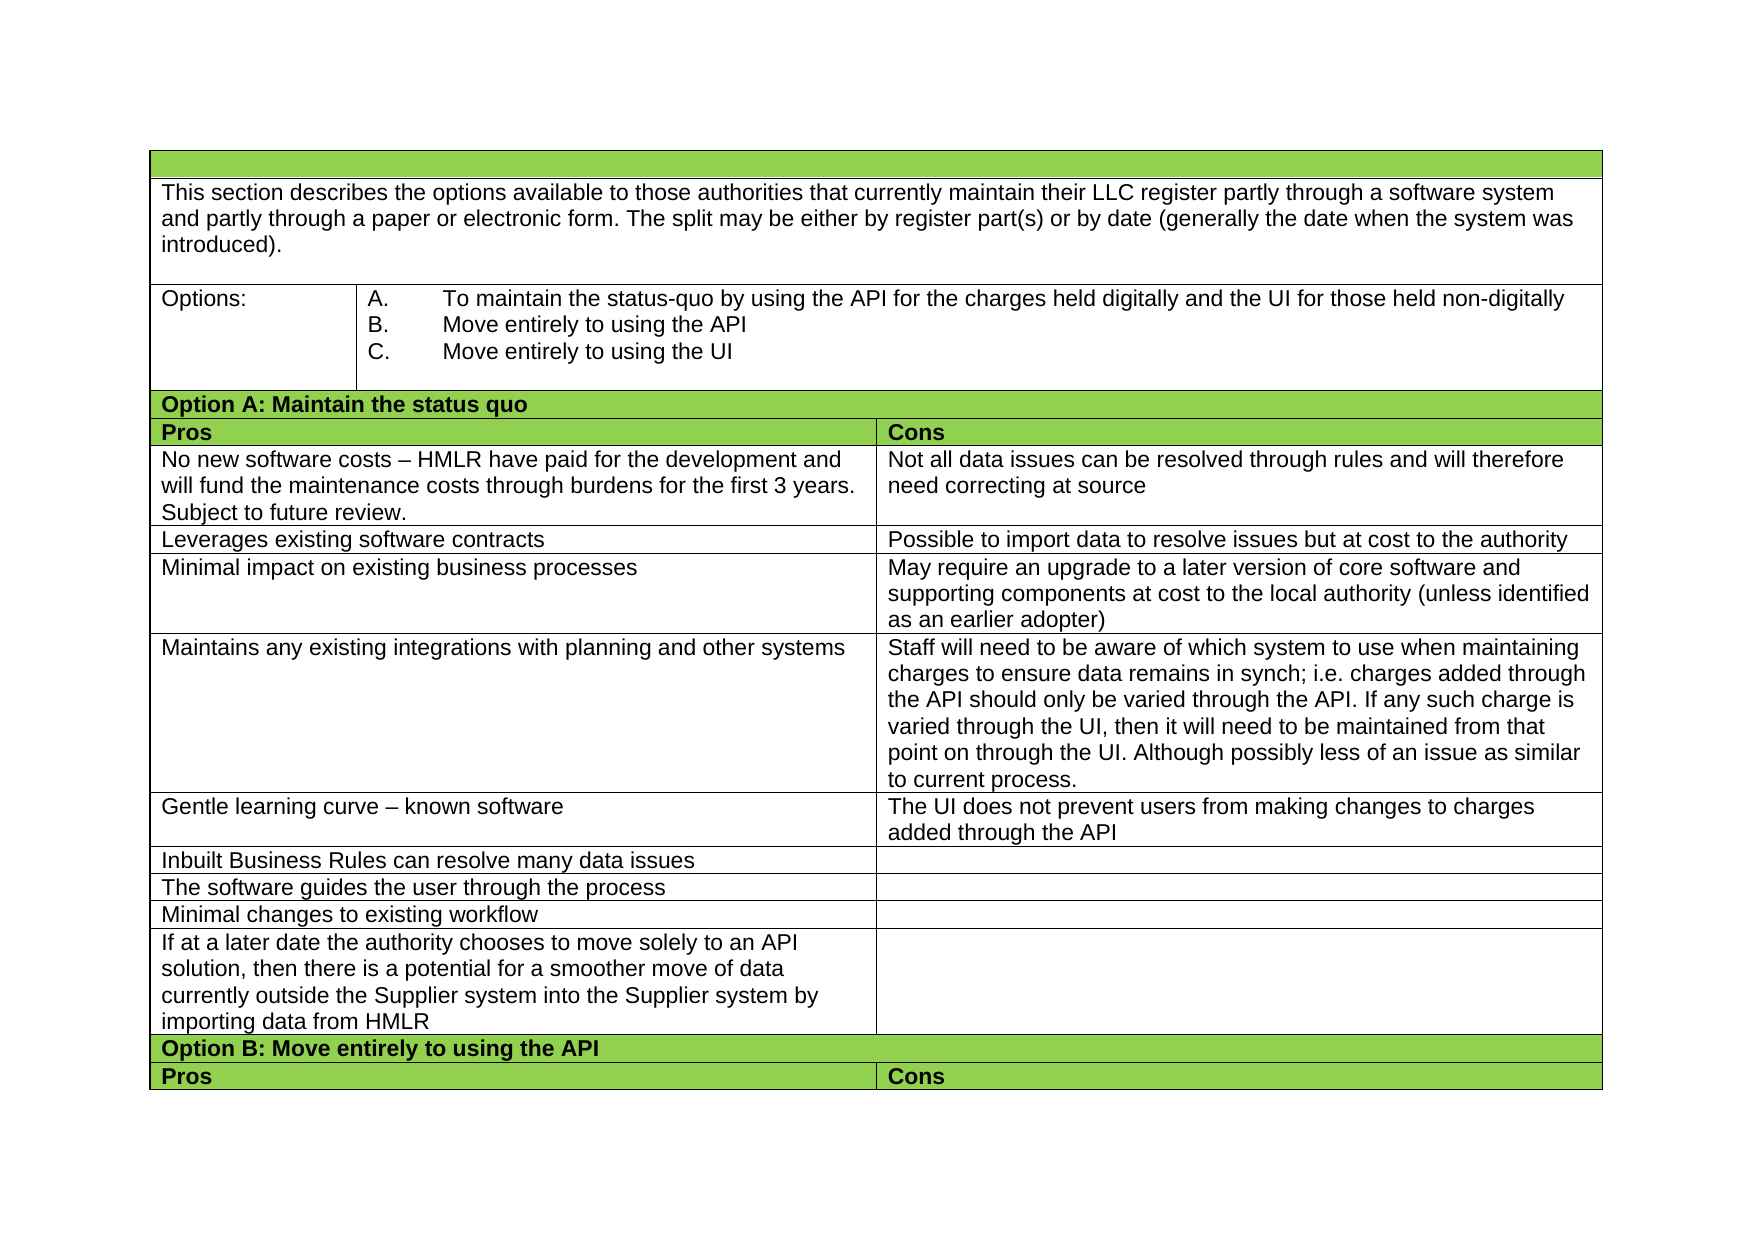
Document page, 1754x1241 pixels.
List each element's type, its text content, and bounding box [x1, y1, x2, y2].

table_cell This section describes the options available to those authorities that currently maintain their LLC register partly through a software system and partly through a paper or electronic form. The split may be either by register part(s) or by date (generally the date when the system was introduced). [151, 179, 1602, 284]
table_cell May require an upgrade to a later version of core software and supporting components at cost to the local authority (unless identified as an earlier adopter) [877, 554, 1602, 633]
table_cell Staff will need to be aware of which system to use when maintaining charges to ensure data remains in synch; i.e. charges added through the API should only be varied through the API. If any such charge is varied through the UI, then it will need to be maintained from that point on through the UI. Although possibly less of an issue as similar to current process. [877, 634, 1602, 792]
table_cell Cons [877, 419, 1602, 445]
table_cell Gentle learning curve – known software [151, 793, 876, 846]
table_cell [877, 901, 1602, 928]
table_cell [877, 847, 1602, 873]
table_cell No new software costs – HMLR have paid for the development and will fund the maintenance costs through burdens for the first 3 years. Subject to future review. [151, 446, 876, 525]
table_cell Not all data issues can be resolved through rules and will therefore need correcting at source [877, 446, 1602, 525]
table_cell Maintains any existing integrations with planning and other systems [151, 634, 876, 792]
table_cell Inbuilt Business Rules can resolve many data issues [151, 847, 876, 873]
table_cell Possible to import data to resolve issues but at cost to the authority [877, 526, 1602, 553]
table_cell Options: [151, 285, 356, 390]
table_cell The software guides the user through the process [151, 874, 876, 900]
table_cell Pros [151, 419, 876, 445]
table_cell To maintain the status-quo by using the API for the charges held digitally and the UI for those held non-digitally Move entirely to using the API Move entirely to using the UI [357, 285, 1602, 390]
table_cell Minimal changes to existing workflow [151, 901, 876, 928]
table_cell Pros [151, 1063, 876, 1089]
table_cell Leverages existing software contracts [151, 526, 876, 553]
table_cell [877, 929, 1602, 1034]
table_cell Cons [877, 1063, 1602, 1089]
table_cell Minimal impact on existing business processes [151, 554, 876, 633]
table_cell [877, 874, 1602, 900]
table_cell If at a later date the authority chooses to move solely to an API solution, then there is a potential for a smoother move of data currently outside the Supplier system into the Supplier system by importing data from HMLR [151, 929, 876, 1034]
table_cell Option B: Move entirely to using the API [151, 1035, 1602, 1062]
table_cell Option A: Maintain the status quo [151, 391, 1602, 418]
table_cell The UI does not prevent users from making changes to charges added through the API [877, 793, 1602, 846]
table_header [151, 151, 1602, 177]
